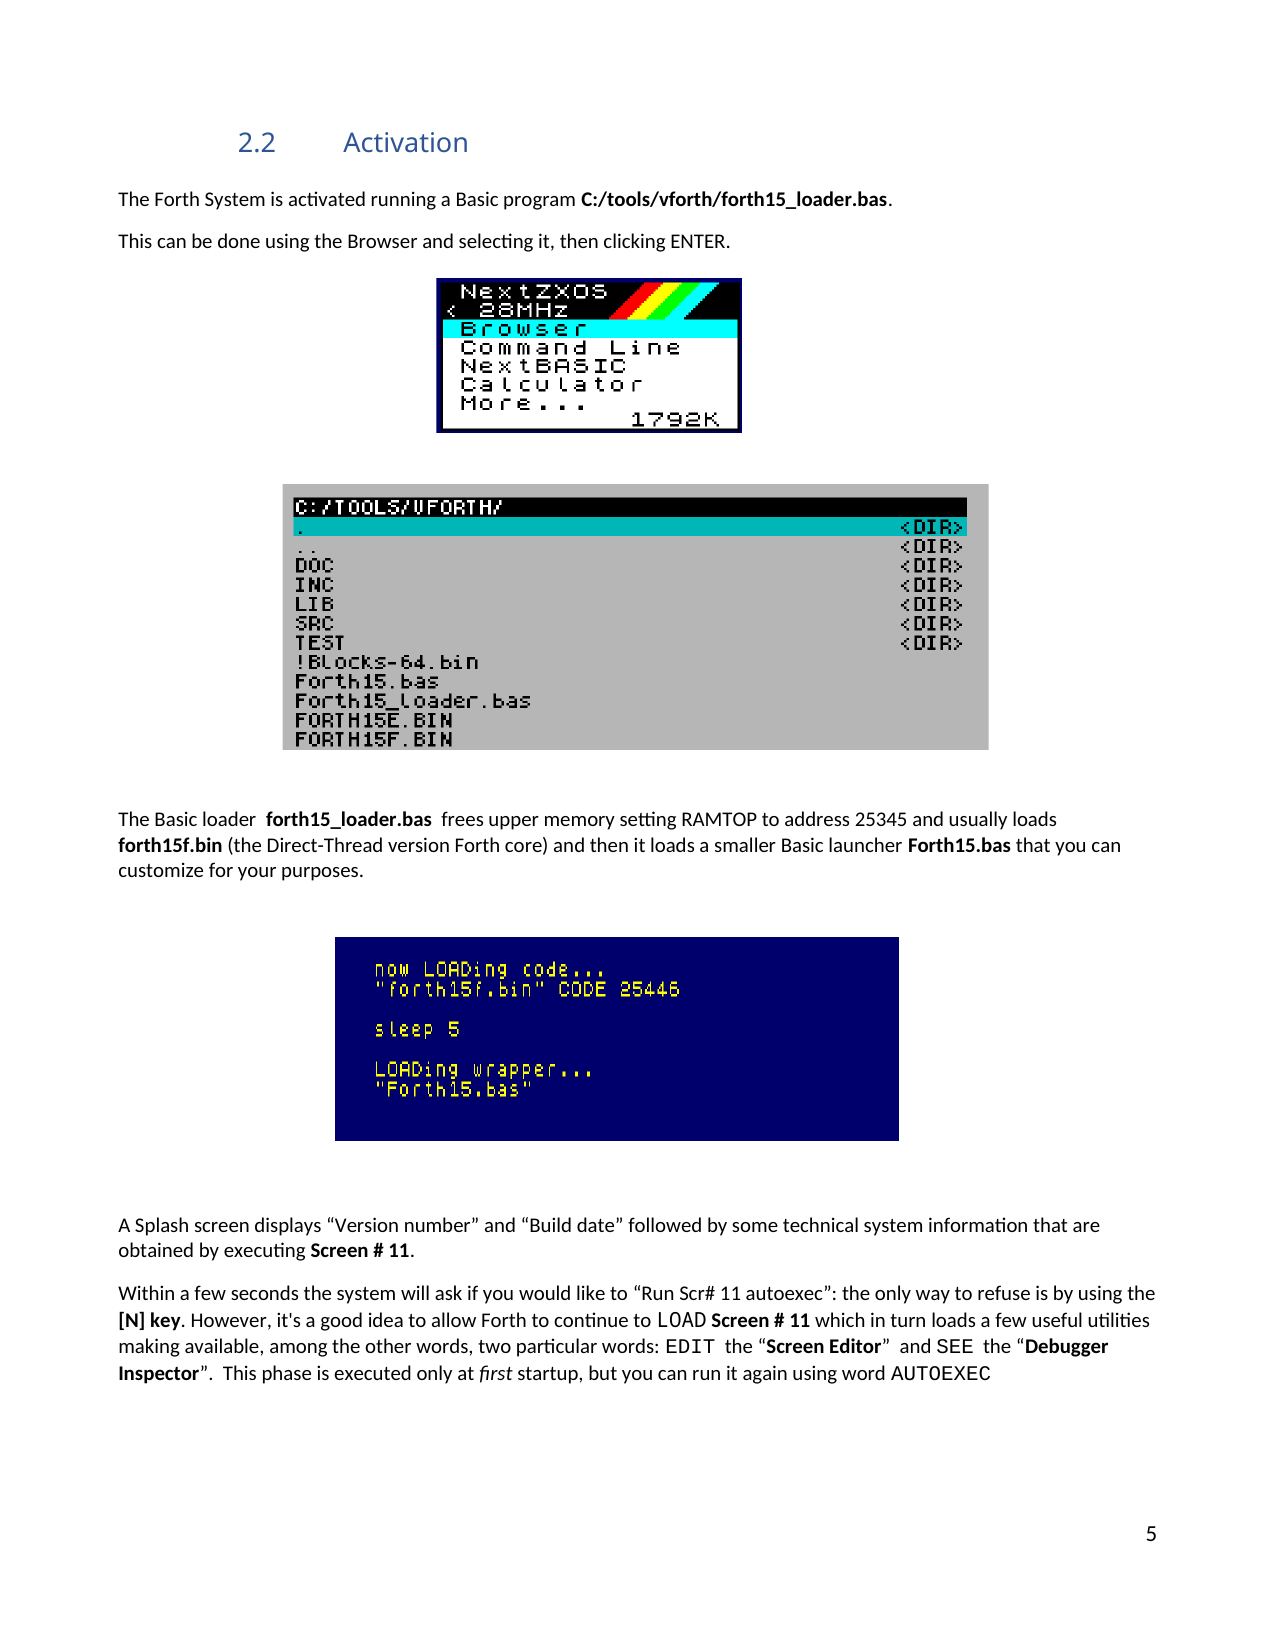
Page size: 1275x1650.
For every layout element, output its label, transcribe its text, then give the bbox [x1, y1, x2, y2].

picture [436, 278, 742, 433]
text Within a few seconds the system will ask if you would like to “Run Scr# 11 autoexec”: the only way to refuse is by using the [N] key. However, it's a good idea to allow Forth to continue to LOAD Screen # 11 which in turn loads a few useful utilities making available, among the other words, two particular words: EDIT the “Screen Editor” and SEE the “Debugger Inspector”. This phase is executed only at first startup, but you can run it again using word AUTOEXEC [118, 1280, 1157, 1387]
subtitle Activation [231, 124, 1157, 161]
picture [282, 484, 989, 750]
text A Splash screen displays “Version number” and “Build date” followed by some technical system information that are obtained by executing Screen # 11. [118, 1212, 1157, 1263]
text This can be done using the Browser and selecting it, then clicking ENTER. [118, 228, 1157, 254]
text The Forth System is activated running a Basic program C:/tools/vforth/forth15_loader.bas. [118, 161, 1157, 212]
text The Basic loader forth15_loader.bas frees upper memory setting RAMTOP to address 25345 and usually loads forth15f.bin (the Direct-Thread version Forth core) and then it loads a smaller Basic launcher Forth15.bas that you can customize for your purposes. [118, 807, 1157, 883]
picture [335, 937, 899, 1141]
